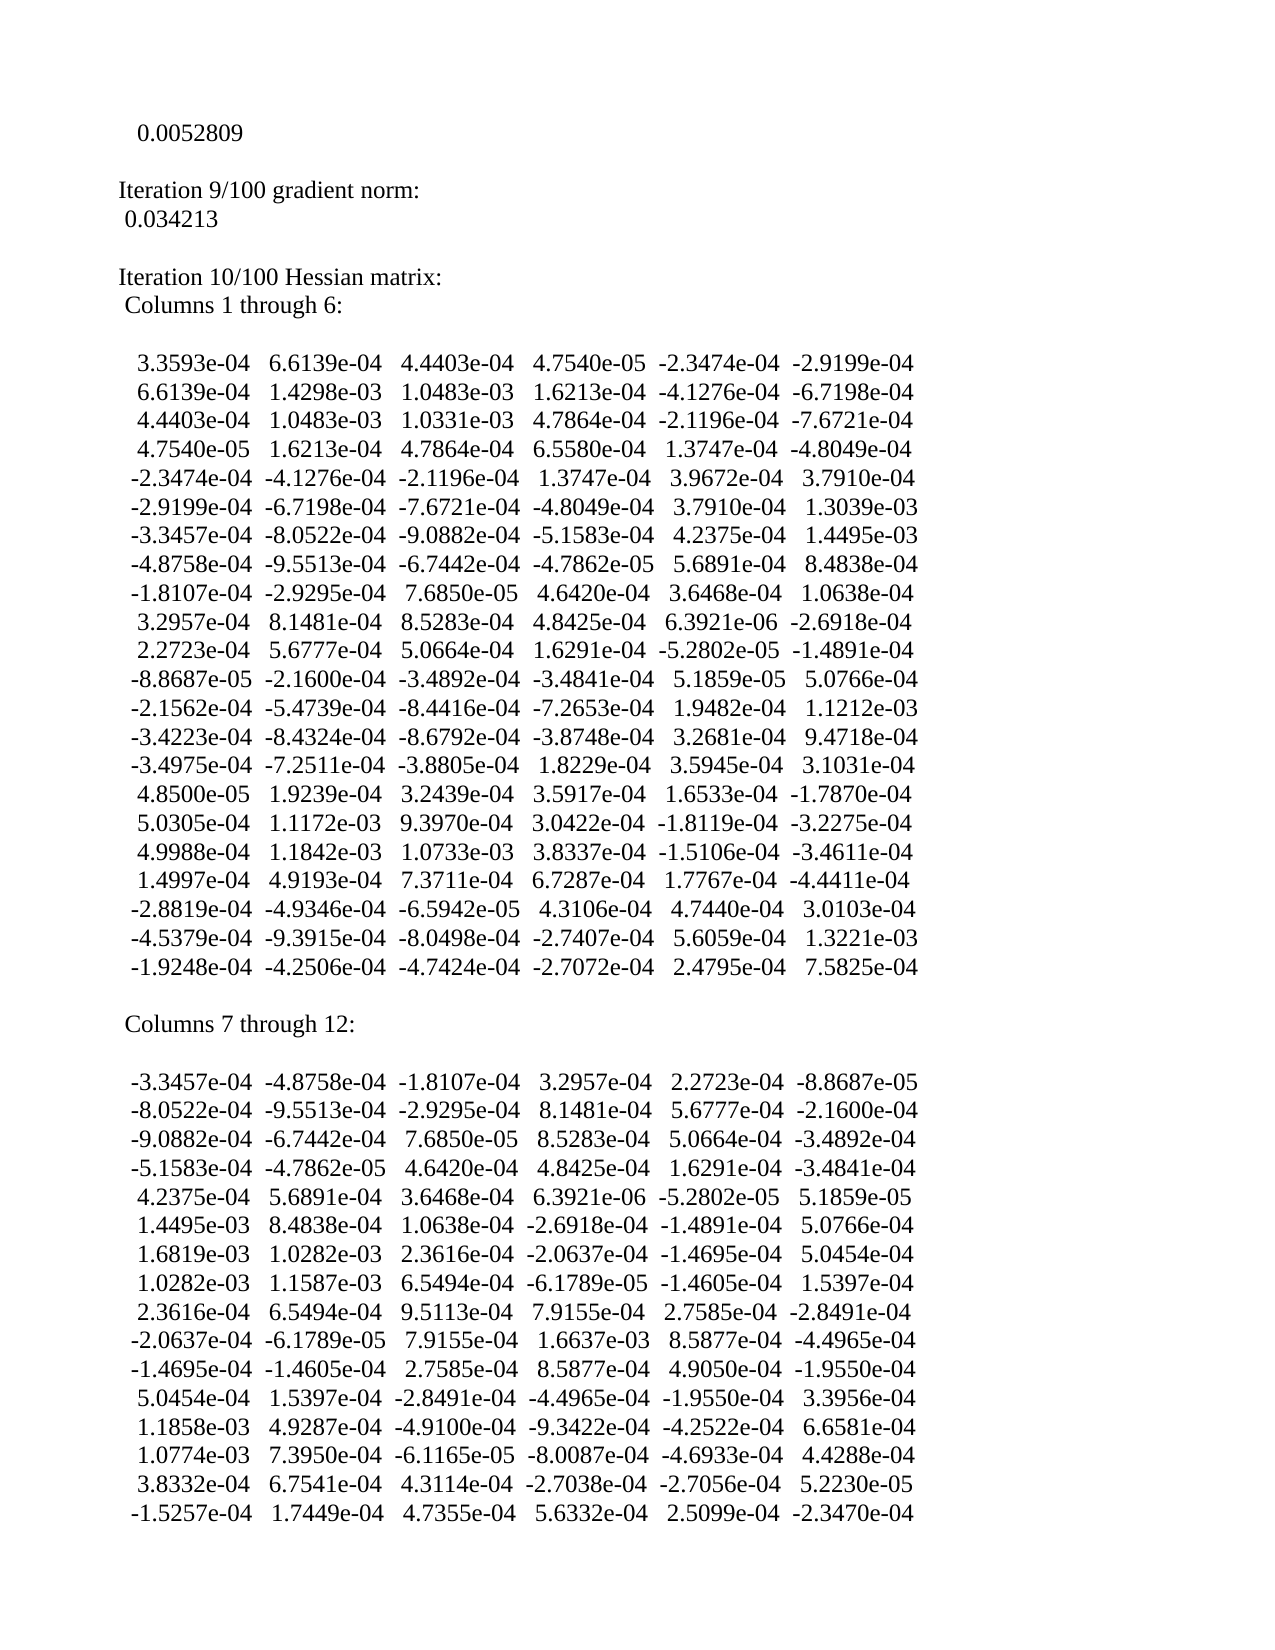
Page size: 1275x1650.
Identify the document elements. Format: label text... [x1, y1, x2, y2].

text -8.0522e-04 -9.5513e-04 -2.9295e-04 8.1481e-04 5.6777e-04 -2.1600e-04 [118, 1096, 1157, 1124]
text 2.2723e-04 5.6777e-04 5.0664e-04 1.6291e-04 -5.2802e-05 -1.4891e-04 [118, 636, 1157, 664]
text 3.2957e-04 8.1481e-04 8.5283e-04 4.8425e-04 6.3921e-06 -2.6918e-04 [118, 607, 1157, 636]
text -2.9199e-04 -6.7198e-04 -7.6721e-04 -4.8049e-04 3.7910e-04 1.3039e-03 [118, 492, 1157, 521]
text -3.3457e-04 -8.0522e-04 -9.0882e-04 -5.1583e-04 4.2375e-04 1.4495e-03 [118, 521, 1157, 549]
text 1.4997e-04 4.9193e-04 7.3711e-04 6.7287e-04 1.7767e-04 -4.4411e-04 [118, 866, 1157, 894]
text -1.4695e-04 -1.4605e-04 2.7585e-04 8.5877e-04 4.9050e-04 -1.9550e-04 [118, 1354, 1157, 1383]
text 4.4403e-04 1.0483e-03 1.0331e-03 4.7864e-04 -2.1196e-04 -7.6721e-04 [118, 406, 1157, 434]
text 3.8332e-04 6.7541e-04 4.3114e-04 -2.7038e-04 -2.7056e-04 5.2230e-05 [118, 1469, 1157, 1498]
text 6.6139e-04 1.4298e-03 1.0483e-03 1.6213e-04 -4.1276e-04 -6.7198e-04 [118, 377, 1157, 406]
text 0.0052809 [118, 118, 1157, 147]
text 4.8500e-05 1.9239e-04 3.2439e-04 3.5917e-04 1.6533e-04 -1.7870e-04 [118, 779, 1157, 808]
text -2.8819e-04 -4.9346e-04 -6.5942e-05 4.3106e-04 4.7440e-04 3.0103e-04 [118, 894, 1157, 923]
text 1.6819e-03 1.0282e-03 2.3616e-04 -2.0637e-04 -1.4695e-04 5.0454e-04 [118, 1239, 1157, 1268]
text 3.3593e-04 6.6139e-04 4.4403e-04 4.7540e-05 -2.3474e-04 -2.9199e-04 [118, 348, 1157, 377]
text -4.5379e-04 -9.3915e-04 -8.0498e-04 -2.7407e-04 5.6059e-04 1.3221e-03 [118, 923, 1157, 952]
text 2.3616e-04 6.5494e-04 9.5113e-04 7.9155e-04 2.7585e-04 -2.8491e-04 [118, 1297, 1157, 1326]
text -8.8687e-05 -2.1600e-04 -3.4892e-04 -3.4841e-04 5.1859e-05 5.0766e-04 [118, 664, 1157, 693]
text Iteration 9/100 gradient norm: [118, 176, 1157, 204]
text Iteration 10/100 Hessian matrix: [118, 262, 1157, 291]
text 1.0282e-03 1.1587e-03 6.5494e-04 -6.1789e-05 -1.4605e-04 1.5397e-04 [118, 1268, 1157, 1297]
text -1.9248e-04 -4.2506e-04 -4.7424e-04 -2.7072e-04 2.4795e-04 7.5825e-04 [118, 952, 1157, 981]
text 4.7540e-05 1.6213e-04 4.7864e-04 6.5580e-04 1.3747e-04 -4.8049e-04 [118, 434, 1157, 463]
text 5.0305e-04 1.1172e-03 9.3970e-04 3.0422e-04 -1.8119e-04 -3.2275e-04 [118, 808, 1157, 837]
text 1.1858e-03 4.9287e-04 -4.9100e-04 -9.3422e-04 -4.2522e-04 6.6581e-04 [118, 1412, 1157, 1441]
text -9.0882e-04 -6.7442e-04 7.6850e-05 8.5283e-04 5.0664e-04 -3.4892e-04 [118, 1124, 1157, 1153]
text Columns 1 through 6: [118, 291, 1157, 319]
text -1.8107e-04 -2.9295e-04 7.6850e-05 4.6420e-04 3.6468e-04 1.0638e-04 [118, 578, 1157, 607]
text -5.1583e-04 -4.7862e-05 4.6420e-04 4.8425e-04 1.6291e-04 -3.4841e-04 [118, 1153, 1157, 1182]
text 1.4495e-03 8.4838e-04 1.0638e-04 -2.6918e-04 -1.4891e-04 5.0766e-04 [118, 1211, 1157, 1239]
text 0.034213 [118, 204, 1157, 233]
text -2.1562e-04 -5.4739e-04 -8.4416e-04 -7.2653e-04 1.9482e-04 1.1212e-03 [118, 693, 1157, 722]
text -1.5257e-04 1.7449e-04 4.7355e-04 5.6332e-04 2.5099e-04 -2.3470e-04 [118, 1498, 1157, 1527]
text -3.4975e-04 -7.2511e-04 -3.8805e-04 1.8229e-04 3.5945e-04 3.1031e-04 [118, 751, 1157, 779]
text -3.3457e-04 -4.8758e-04 -1.8107e-04 3.2957e-04 2.2723e-04 -8.8687e-05 [118, 1067, 1157, 1096]
text -3.4223e-04 -8.4324e-04 -8.6792e-04 -3.8748e-04 3.2681e-04 9.4718e-04 [118, 722, 1157, 751]
text 1.0774e-03 7.3950e-04 -6.1165e-05 -8.0087e-04 -4.6933e-04 4.4288e-04 [118, 1441, 1157, 1469]
text -4.8758e-04 -9.5513e-04 -6.7442e-04 -4.7862e-05 5.6891e-04 8.4838e-04 [118, 549, 1157, 578]
text 5.0454e-04 1.5397e-04 -2.8491e-04 -4.4965e-04 -1.9550e-04 3.3956e-04 [118, 1383, 1157, 1412]
text Columns 7 through 12: [118, 1009, 1157, 1038]
text 4.2375e-04 5.6891e-04 3.6468e-04 6.3921e-06 -5.2802e-05 5.1859e-05 [118, 1182, 1157, 1211]
text 4.9988e-04 1.1842e-03 1.0733e-03 3.8337e-04 -1.5106e-04 -3.4611e-04 [118, 837, 1157, 866]
text -2.3474e-04 -4.1276e-04 -2.1196e-04 1.3747e-04 3.9672e-04 3.7910e-04 [118, 463, 1157, 492]
text -2.0637e-04 -6.1789e-05 7.9155e-04 1.6637e-03 8.5877e-04 -4.4965e-04 [118, 1326, 1157, 1354]
